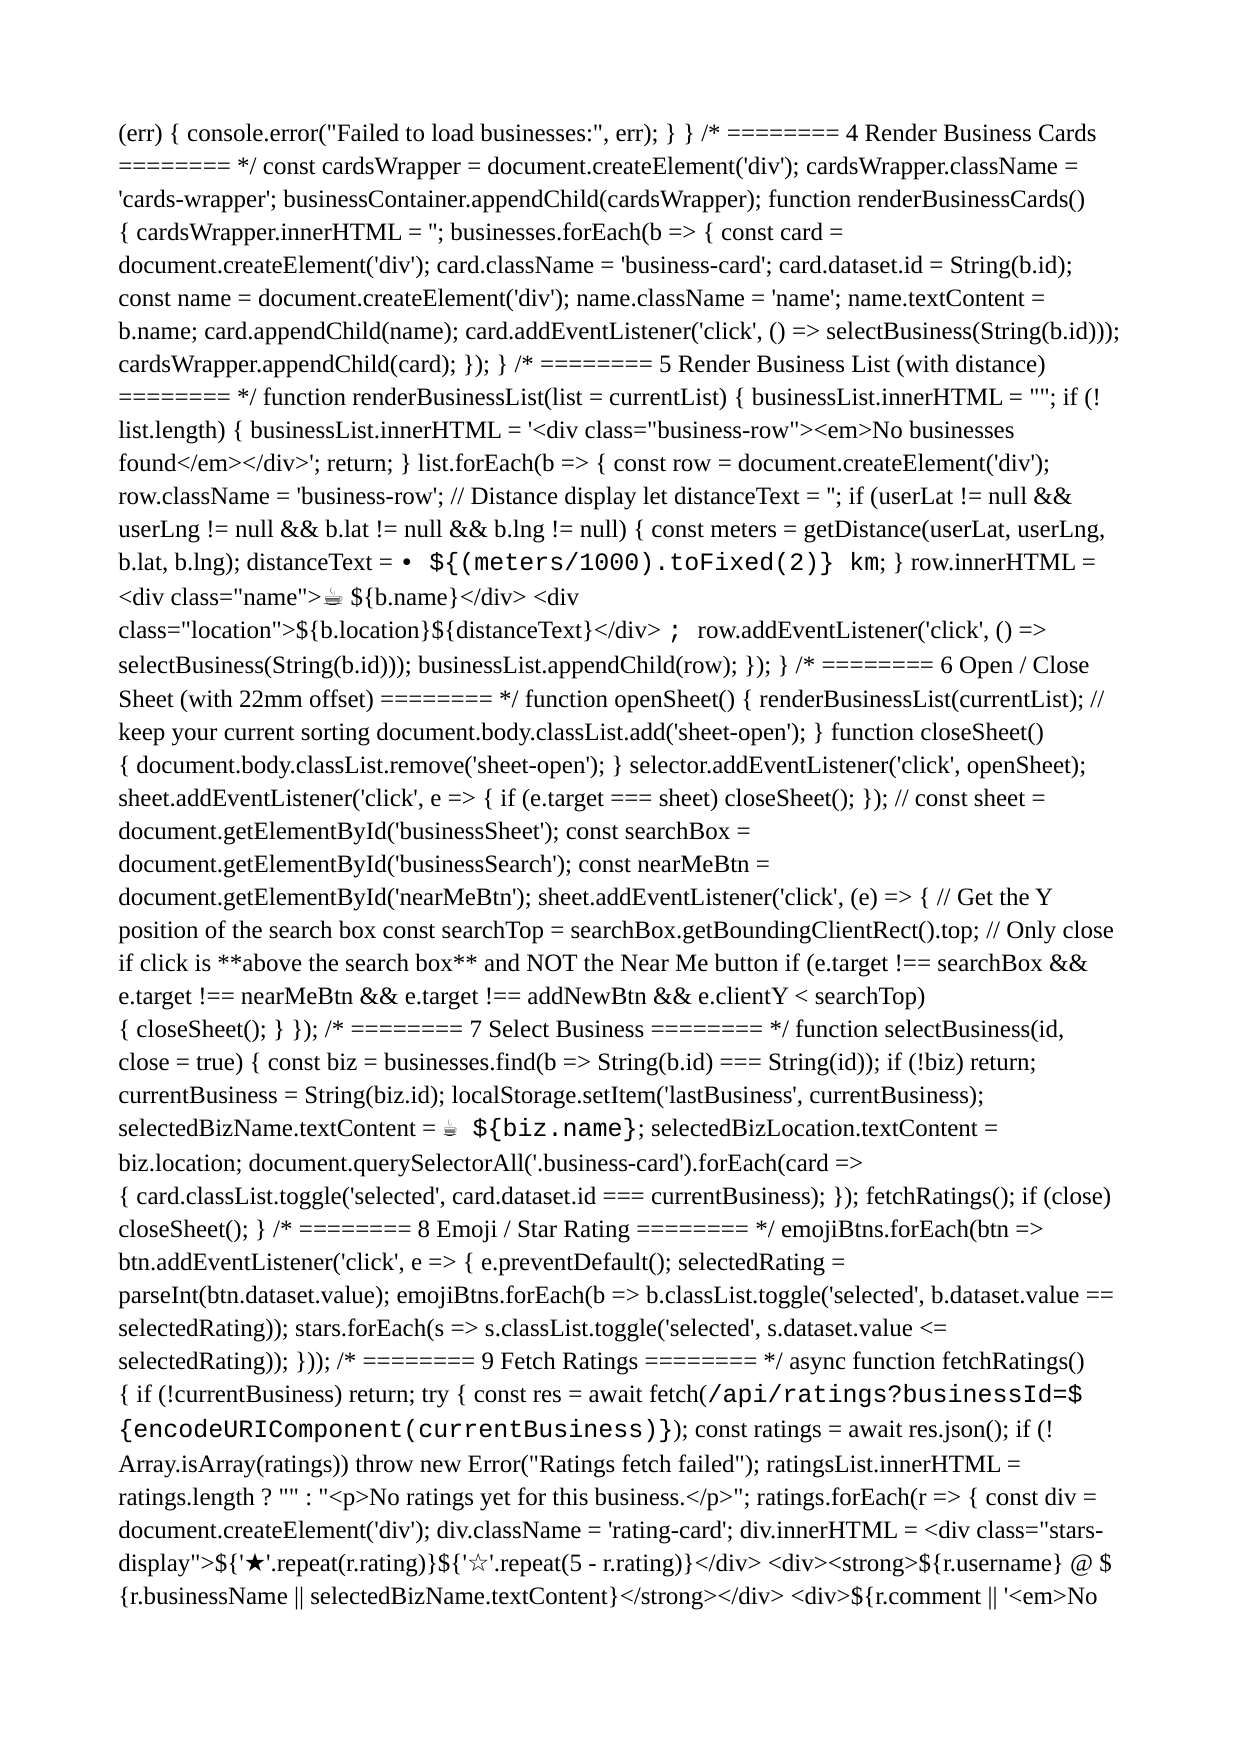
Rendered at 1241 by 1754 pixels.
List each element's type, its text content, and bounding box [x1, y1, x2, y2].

text (err) { console.error("Failed to load businesses:", err); } } /* ======== 4 Render Business Cards ======== */ const cardsWrapper = document.createElement('div'); cardsWrapper.className = 'cards-wrapper'; businessContainer.appendChild(cardsWrapper); function renderBusinessCards() { cardsWrapper.innerHTML = ''; businesses.forEach(b => { const card = document.createElement('div'); card.className = 'business-card'; card.dataset.id = String(b.id); const name = document.createElement('div'); name.className = 'name'; name.textContent = b.name; card.appendChild(name); card.addEventListener('click', () => selectBusiness(String(b.id))); cardsWrapper.appendChild(card); }); } /* ======== 5 Render Business List (with distance) ======== */ function renderBusinessList(list = currentList) { businessList.innerHTML = ""; if (!list.length) { businessList.innerHTML = '<div class="business-row"><em>No businesses found</em></div>'; return; } list.forEach(b => { const row = document.createElement('div'); row.className = 'business-row'; // Distance display let distanceText = ''; if (userLat != null && userLng != null && b.lat != null && b.lng != null) { const meters = getDistance(userLat, userLng, b.lat, b.lng); distanceText = • ${(meters/1000).toFixed(2)} km; } row.innerHTML = <div class="name">☕ ${b.name}</div> <div class="location">${b.location}${distanceText}</div> ; row.addEventListener('click', () => selectBusiness(String(b.id))); businessList.appendChild(row); }); } /* ======== 6 Open / Close Sheet (with 22mm offset) ======== */ function openSheet() { renderBusinessList(currentList); // keep your current sorting document.body.classList.add('sheet-open'); } function closeSheet() { document.body.classList.remove('sheet-open'); } selector.addEventListener('click', openSheet); sheet.addEventListener('click', e => { if (e.target === sheet) closeSheet(); }); // const sheet = document.getElementById('businessSheet'); const searchBox = document.getElementById('businessSearch'); const nearMeBtn = document.getElementById('nearMeBtn'); sheet.addEventListener('click', (e) => { // Get the Y position of the search box const searchTop = searchBox.getBoundingClientRect().top; // Only close if click is **above the search box** and NOT the Near Me button if (e.target !== searchBox && e.target !== nearMeBtn && e.target !== addNewBtn && e.clientY < searchTop) { closeSheet(); } }); /* ======== 7 Select Business ======== */ function selectBusiness(id, close = true) { const biz = businesses.find(b => String(b.id) === String(id)); if (!biz) return; currentBusiness = String(biz.id); localStorage.setItem('lastBusiness', currentBusiness); selectedBizName.textContent = ☕ ${biz.name}; selectedBizLocation.textContent = biz.location; document.querySelectorAll('.business-card').forEach(card => { card.classList.toggle('selected', card.dataset.id === currentBusiness); }); fetchRatings(); if (close) closeSheet(); } /* ======== 8 Emoji / Star Rating ======== */ emojiBtns.forEach(btn => btn.addEventListener('click', e => { e.preventDefault(); selectedRating = parseInt(btn.dataset.value); emojiBtns.forEach(b => b.classList.toggle('selected', b.dataset.value == selectedRating)); stars.forEach(s => s.classList.toggle('selected', s.dataset.value <= selectedRating)); })); /* ======== 9 Fetch Ratings ======== */ async function fetchRatings() { if (!currentBusiness) return; try { const res = await fetch(/api/ratings?businessId=${encodeURIComponent(currentBusiness)}); const ratings = await res.json(); if (!Array.isArray(ratings)) throw new Error("Ratings fetch failed"); ratingsList.innerHTML = ratings.length ? "" : "<p>No ratings yet for this business.</p>"; ratings.forEach(r => { const div = document.createElement('div'); div.className = 'rating-card'; div.innerHTML = <div class="stars-display">${'★'.repeat(r.rating)}${'☆'.repeat(5 - r.rating)}</div> <div><strong>${r.username} @ ${r.businessName || selectedBizName.textContent}</strong></div> <div>${r.comment || '<em>No [118, 118, 1122, 1610]
